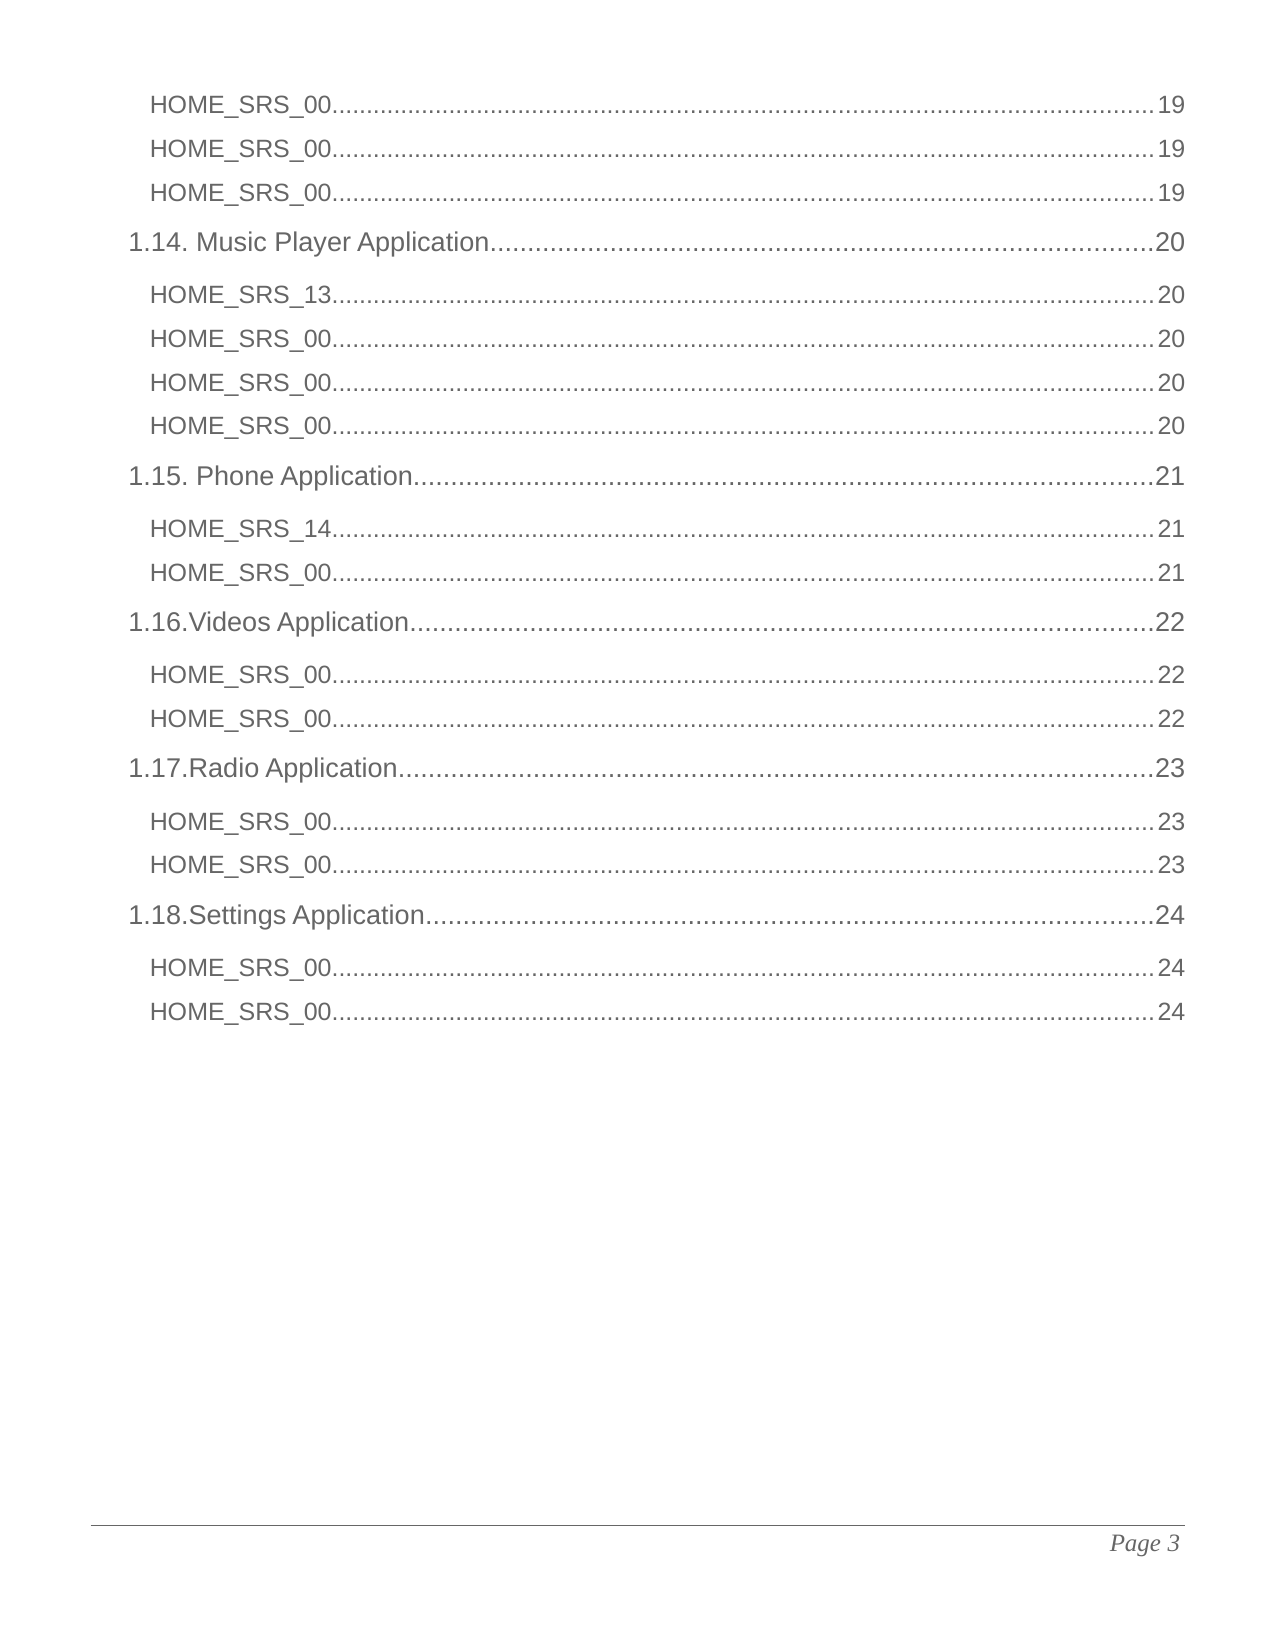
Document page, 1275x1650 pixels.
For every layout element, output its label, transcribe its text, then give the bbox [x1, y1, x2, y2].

text HOME_SRS_14 21 [149, 514, 1185, 543]
text HOME_SRS_00 22 [149, 660, 1185, 689]
text HOME_SRS_00 24 [149, 997, 1185, 1026]
text HOME_SRS_00 20 [149, 324, 1185, 353]
text HOME_SRS_00 21 [149, 558, 1185, 586]
text 1.14. Music Player Application 20 [121, 226, 1185, 257]
text HOME_SRS_13 20 [149, 280, 1185, 309]
text HOME_SRS_00 20 [149, 411, 1185, 440]
text HOME_SRS_00 20 [149, 368, 1185, 396]
text 1.17.Radio Application 23 [121, 752, 1185, 783]
text 1.18.Settings Application 24 [121, 899, 1185, 930]
text 1.16.Videos Application 22 [121, 606, 1185, 637]
text HOME_SRS_00 23 [149, 807, 1185, 835]
text HOME_SRS_00 19 [149, 90, 1185, 119]
text HOME_SRS_00 22 [149, 704, 1185, 733]
text 1.15. Phone Application 21 [121, 459, 1185, 491]
text HOME_SRS_00 23 [149, 850, 1185, 879]
text HOME_SRS_00 19 [149, 134, 1185, 162]
text HOME_SRS_00 24 [149, 953, 1185, 982]
text HOME_SRS_00 19 [149, 177, 1185, 206]
